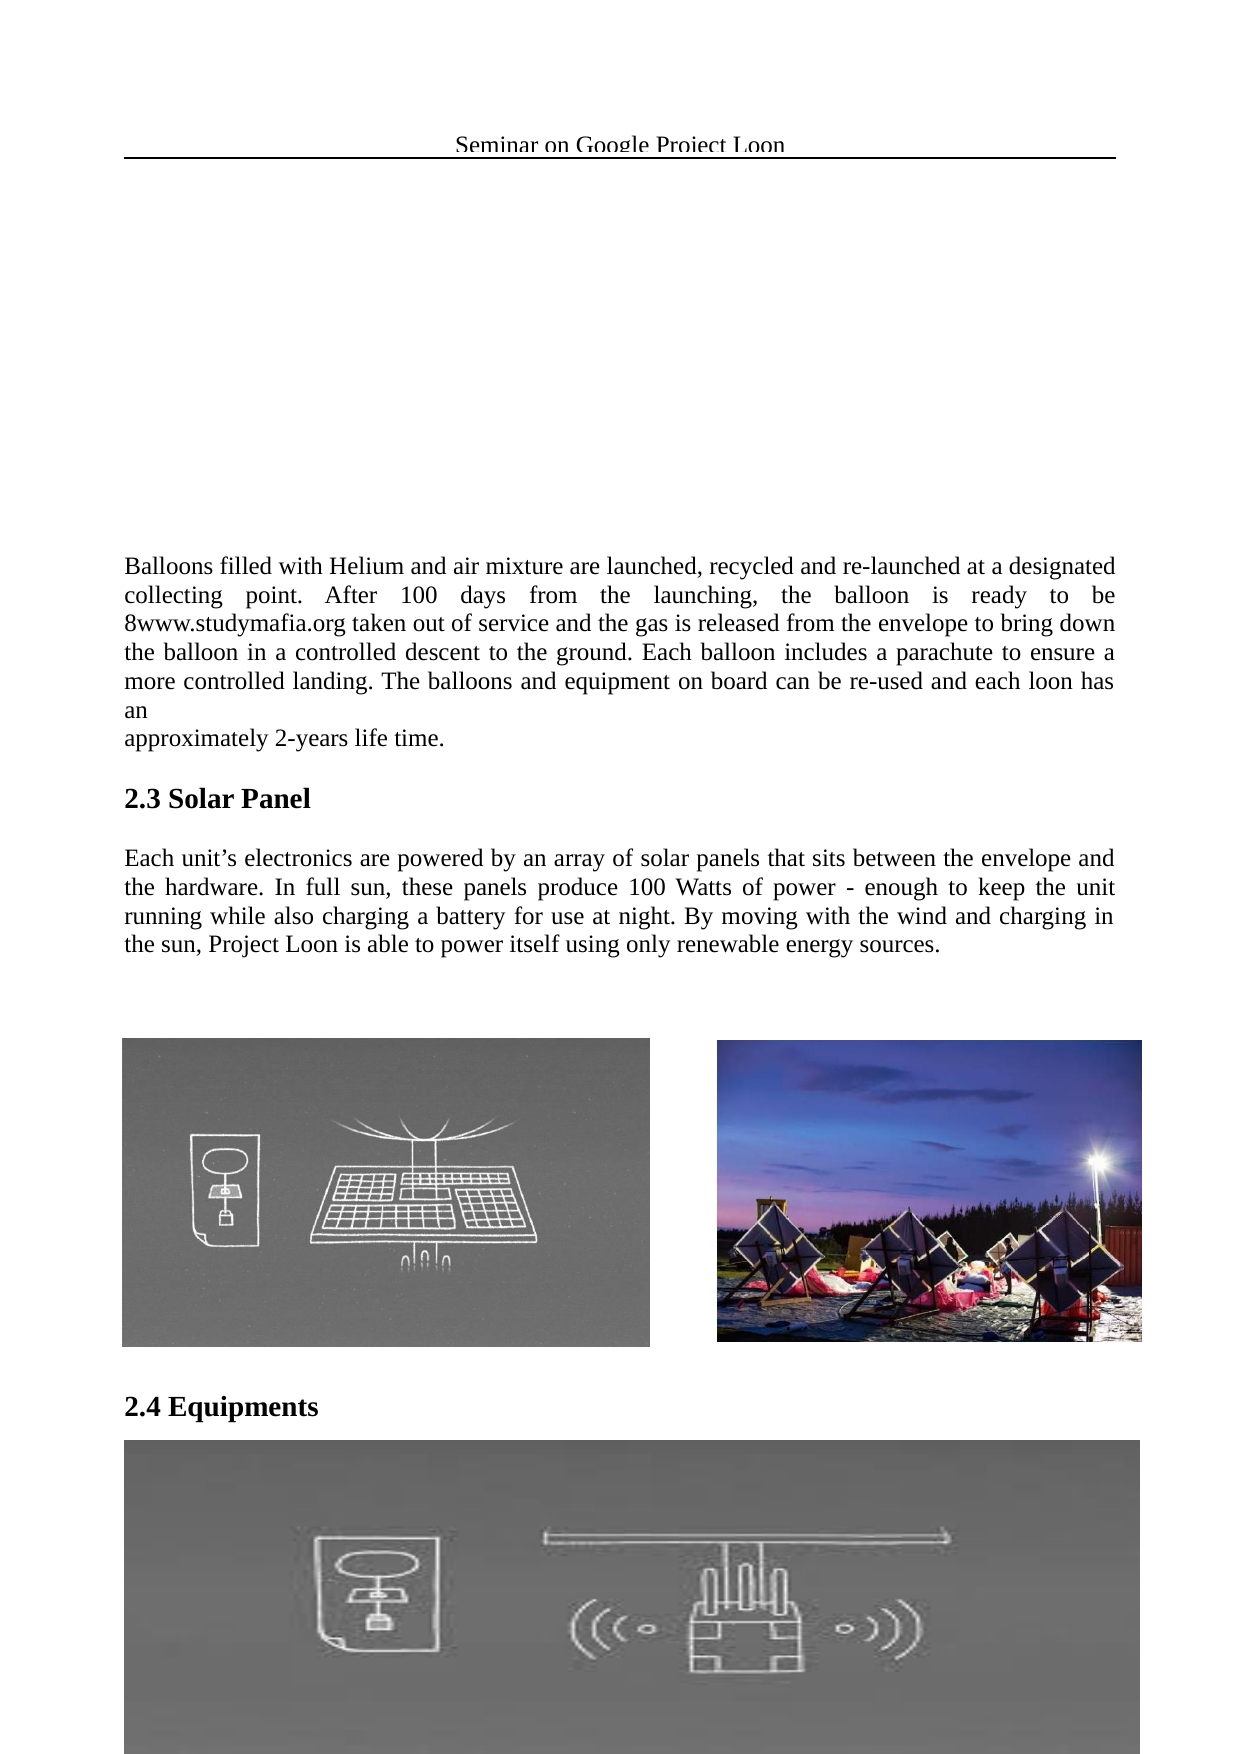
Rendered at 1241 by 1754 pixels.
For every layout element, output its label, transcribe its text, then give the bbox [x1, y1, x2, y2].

text approximately 2-years life time. [124, 723, 1116, 752]
text 2.4 Equipments [124, 1389, 1116, 1423]
picture [122, 1038, 650, 1347]
text 2.3 Solar Panel [124, 781, 1116, 814]
picture [124, 1440, 1140, 1754]
text Balloons filled with Helium and air mixture are launched, recycled and re-launched at a designated collecting point. After 100 days from the launching, the balloon is ready to be 8www.studymafia.org taken out of service and the gas is released from the envelope to bring down the balloon in a controlled descent to the ground. Each balloon includes a parachute to ensure a more controlled landing. The balloons and equipment on board can be re-used and each loon has an [124, 551, 1116, 723]
text Each unit’s electronics are powered by an array of solar panels that sits between the envelope and the hardware. In full sun, these panels produce 100 Watts of power - enough to keep the unit running while also charging a battery for use at night. By moving with the wind and charging in the sun, Project Loon is able to power itself using only renewable energy sources. [124, 843, 1116, 958]
picture [716, 1040, 1143, 1342]
